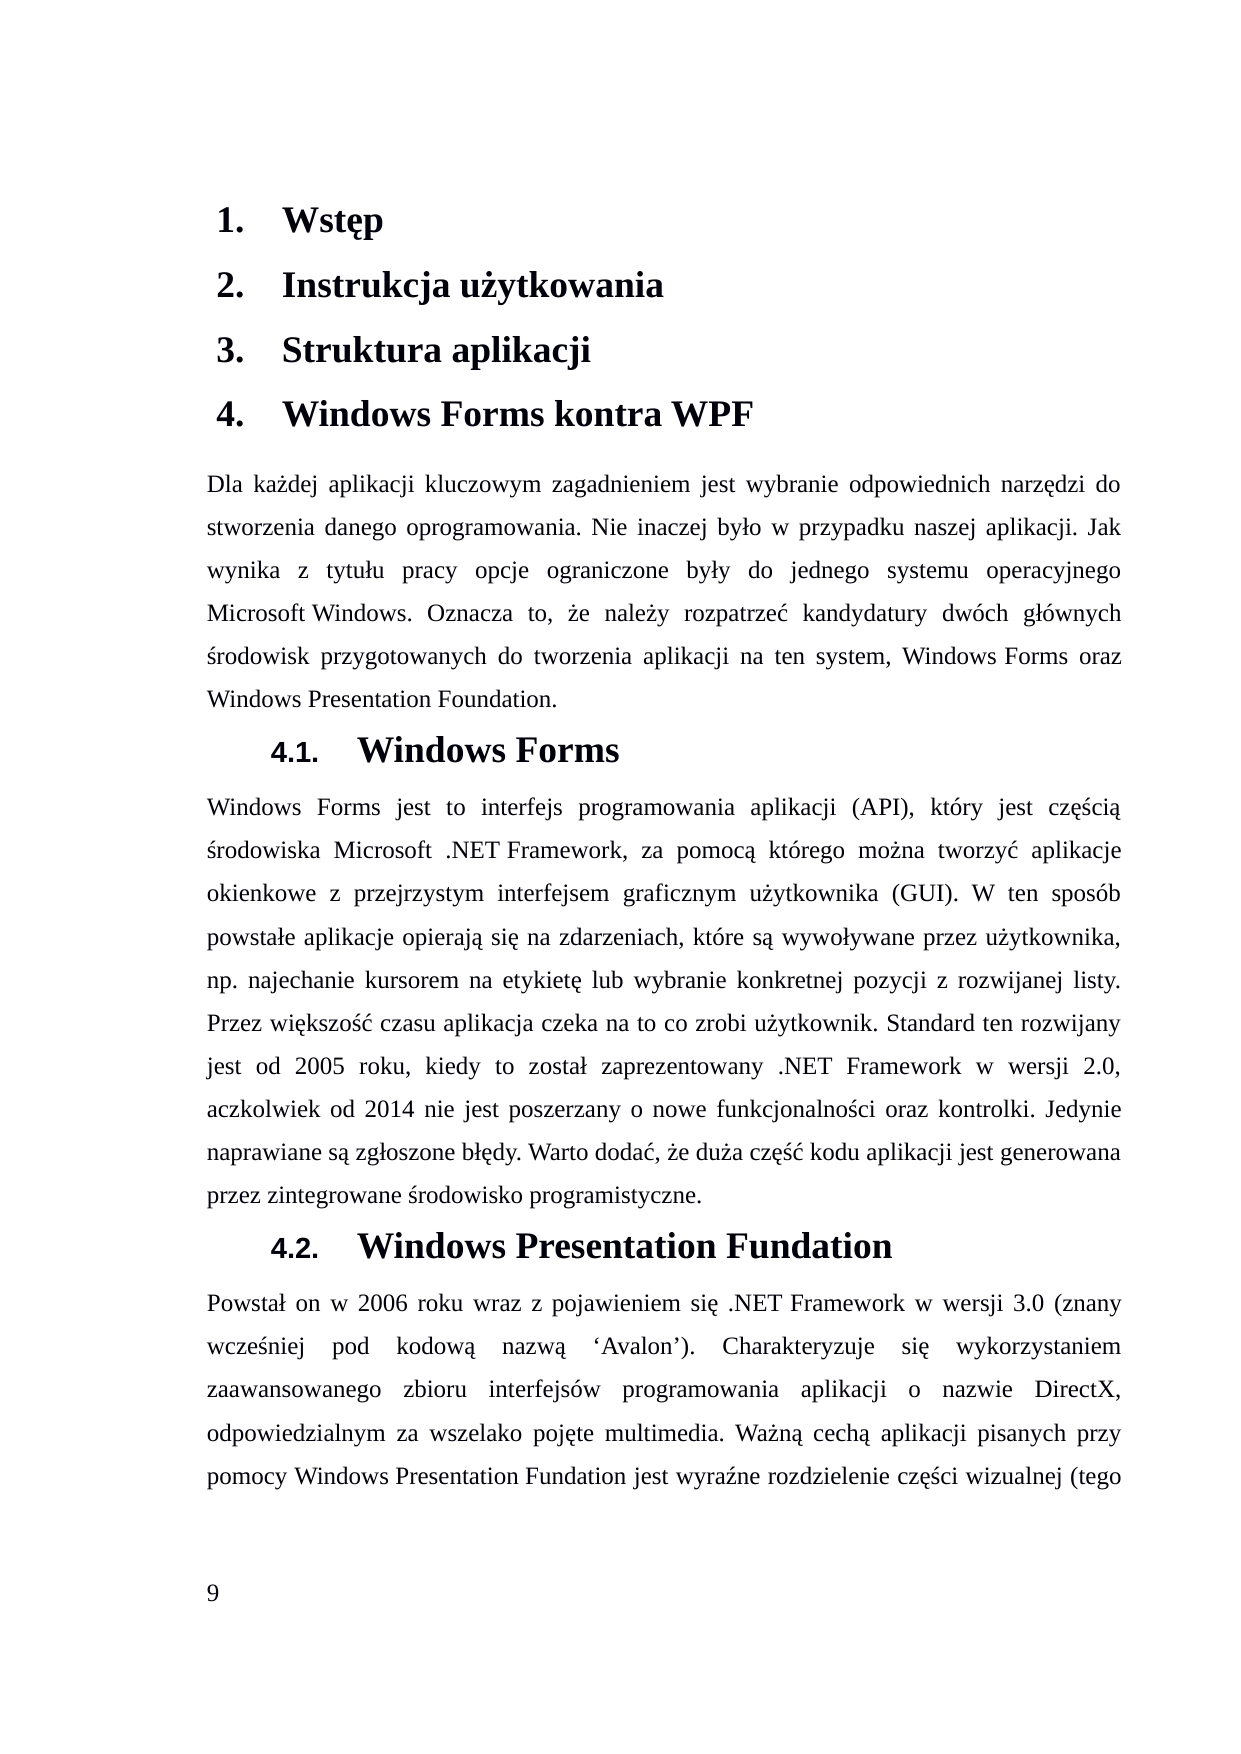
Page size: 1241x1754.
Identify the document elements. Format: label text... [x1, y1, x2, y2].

text Windows Forms jest to interfejs programowania aplikacji (API), który jest częścią środowiska Microsoft .NET Framework, za pomocą którego można tworzyć aplikacje okienkowe z przejrzystym interfejsem graficznym użytkownika (GUI). W ten sposób powstałe aplikacje opierają się na zdarzeniach, które są wywoływane przez użytkownika, np. najechanie kursorem na etykietę lub wybranie konkretnej pozycji z rozwijanej listy. Przez większość czasu aplikacja czeka na to co zrobi użytkownik. Standard ten rozwijany jest od 2005 roku, kiedy to został zaprezentowany .NET Framework w wersji 2.0, aczkolwiek od 2014 nie jest poszerzany o nowe funkcjonalności oraz kontrolki. Jedynie naprawiane są zgłoszone błędy. Warto dodać, że duża część kodu aplikacji jest generowana przez zintegrowane środowisko programistyczne. [207, 792, 1122, 1209]
subtitle Struktura aplikacji [244, 327, 1122, 370]
text Dla każdej aplikacji kluczowym zagadnieniem jest wybranie odpowiednich narzędzi do stworzenia danego oprogramowania. Nie inaczej było w przypadku naszej aplikacji. Jak wynika z tytułu pracy opcje ograniczone były do jednego systemu operacyjnego Microsoft Windows. Oznacza to, że należy rozpatrzeć kandydatury dwóch głównych środowisk przygotowanych do tworzenia aplikacji na ten system, Windows Forms oraz Windows Presentation Foundation. [207, 469, 1122, 713]
text Powstał on w 2006 roku wraz z pojawieniem się .NET Framework w wersji 3.0 (znany wcześniej pod kodową nazwą ‘Avalon’). Charakteryzuje się wykorzystaniem zaawansowanego zbioru interfejsów programowania aplikacji o nazwie DirectX, odpowiedzialnym za wszelako pojęte multimedia. Ważną cechą aplikacji pisanych przy pomocy Windows Presentation Fundation jest wyraźne rozdzielenie części wizualnej (tego [207, 1288, 1122, 1489]
subtitle Wstęp [244, 198, 1122, 241]
list Windows Forms [319, 728, 1122, 771]
list Windows Presentation Fundation [319, 1223, 1122, 1267]
subtitle Instrukcja użytkowania [244, 262, 1122, 305]
subtitle Windows Forms kontra WPF [244, 392, 1122, 435]
